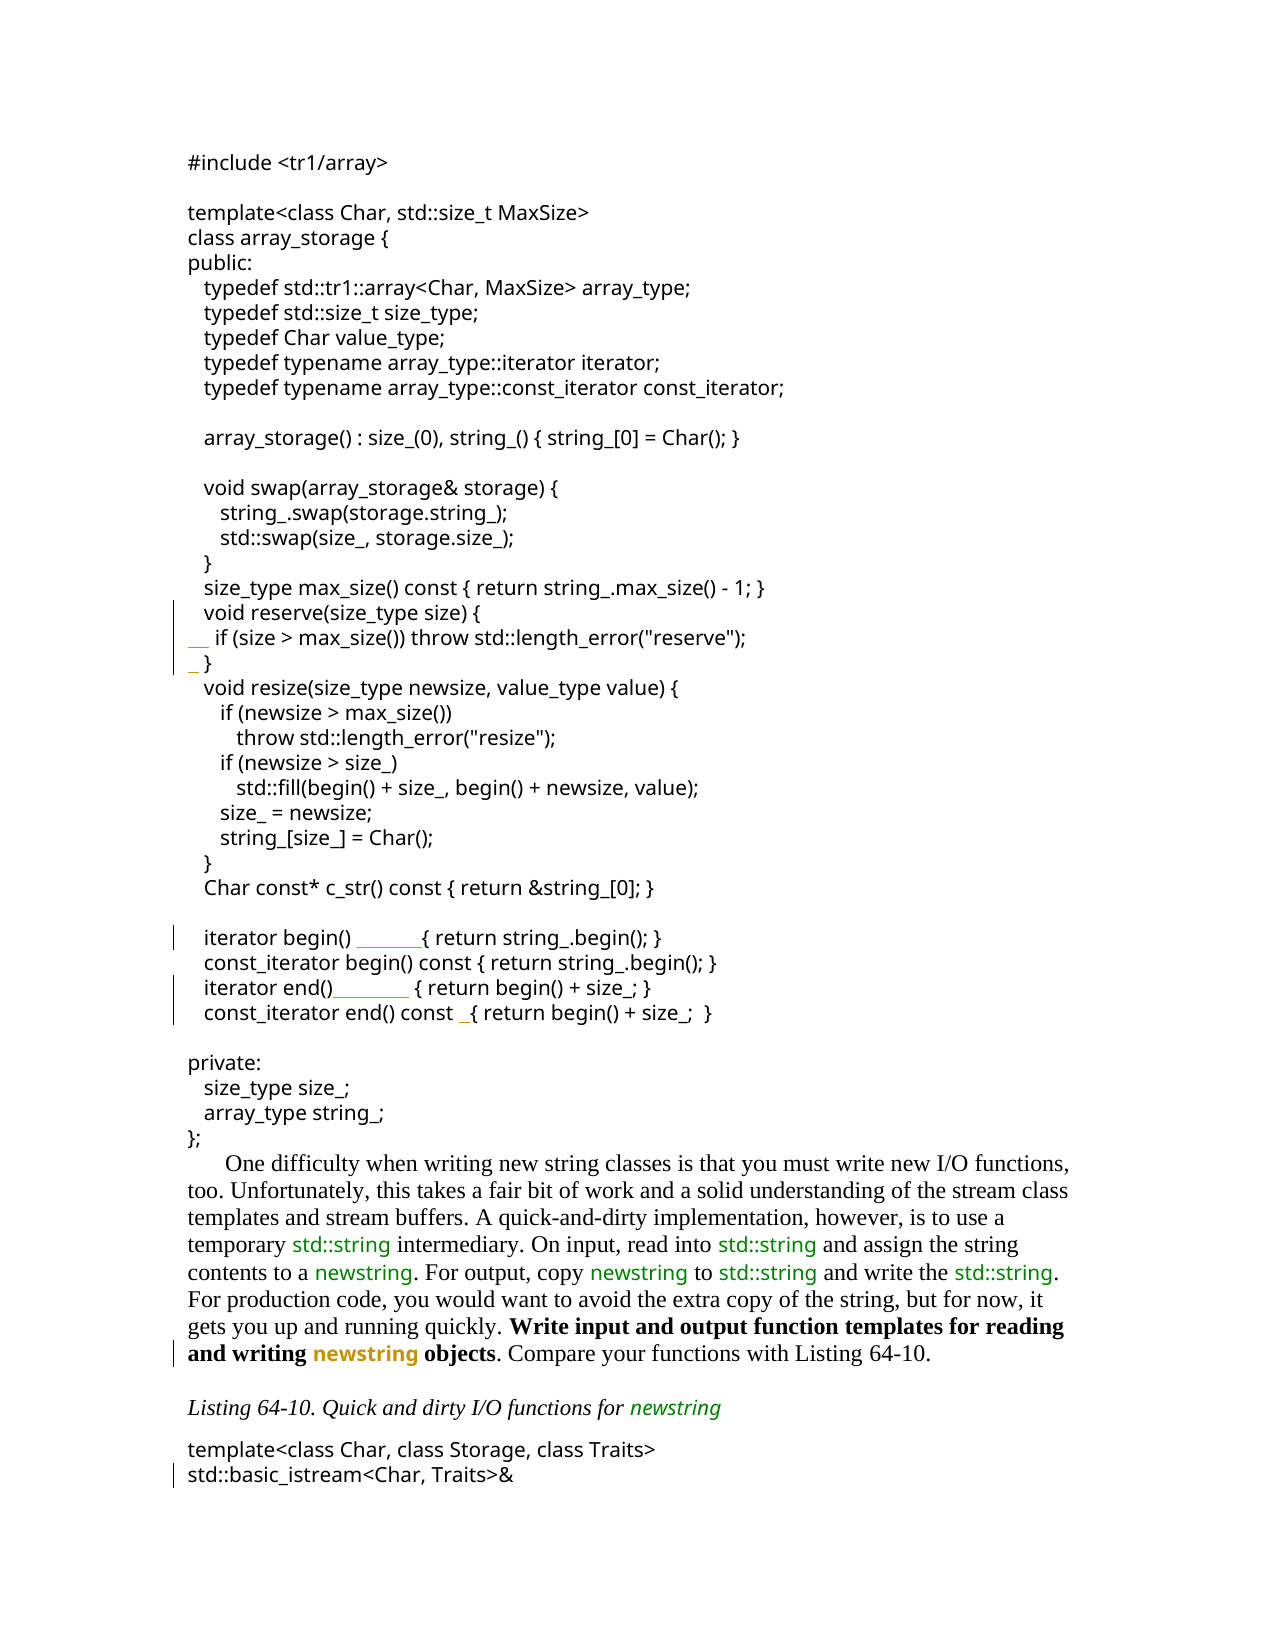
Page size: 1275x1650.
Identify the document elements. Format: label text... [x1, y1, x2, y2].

text typedef std::tr1::array<Char, MaxSize> array_type; [187, 275, 1072, 300]
text class array_storage { [187, 225, 1072, 250]
text } [187, 850, 1072, 875]
text void reserve(size_type size) { [187, 600, 1072, 625]
text array_type string_; [187, 1100, 1072, 1125]
text }; [187, 1125, 1072, 1150]
text public: [187, 250, 1072, 275]
text template<class Char, class Storage, class Traits> [187, 1437, 1072, 1462]
text if (newsize > size_) [187, 750, 1072, 775]
text if (newsize > max_size()) [187, 700, 1072, 725]
text const_iterator end() const { return begin() + size_; } [187, 1000, 1072, 1025]
text private: [187, 1050, 1072, 1075]
text size_type size_; [187, 1075, 1072, 1100]
text throw std::length_error("resize"); [187, 725, 1072, 750]
text #include <tr1/array> [187, 150, 1072, 175]
text size_type max_size() const { return string_.max_size() - 1; } [187, 575, 1072, 600]
text } [187, 550, 1072, 575]
text if (size > max_size()) throw std::length_error("reserve"); [187, 625, 1072, 650]
text typedef std::size_t size_type; [187, 300, 1072, 325]
text string_[size_] = Char(); [187, 825, 1072, 850]
text typedef typename array_type::iterator iterator; [187, 350, 1072, 375]
text array_storage() : size_(0), string_() { string_[0] = Char(); } [187, 425, 1072, 450]
text typedef Char value_type; [187, 325, 1072, 350]
text Char const* c_str() const { return &string_[0]; } [187, 875, 1072, 900]
text template<class Char, std::size_t MaxSize> [187, 200, 1072, 225]
text size_ = newsize; [187, 800, 1072, 825]
text One difficulty when writing new string classes is that you must write new I/O functions, too. Unfortunately, this takes a fair bit of work and a solid understanding of the stream class templates and stream buffers. A quick-and-dirty implementation, however, is to use a temporary std::string intermediary. On input, read into std::string and assign the string contents to a newstring. For output, copy newstring to std::string and write the std::string. For production code, you would want to avoid the extra copy of the string, but for now, it gets you up and running quickly. Write input and output function templates for reading and writing newstring objects. Compare your functions with Listing 64-10. [187, 1150, 1087, 1367]
text string_.swap(storage.string_); [187, 500, 1072, 525]
text iterator begin() { return string_.begin(); } [187, 925, 1072, 950]
text std::fill(begin() + size_, begin() + newsize, value); [187, 775, 1072, 800]
text std::swap(size_, storage.size_); [187, 525, 1072, 550]
text void swap(array_storage& storage) { [187, 475, 1072, 500]
text Listing 64-10. Quick and dirty I/O functions for newstring [187, 1392, 1087, 1421]
text std::basic_istream<Char, Traits>& [187, 1462, 1072, 1487]
text iterator end() { return begin() + size_; } [187, 975, 1072, 1000]
text const_iterator begin() const { return string_.begin(); } [187, 950, 1072, 975]
text } [187, 650, 1072, 675]
text void resize(size_type newsize, value_type value) { [187, 675, 1072, 700]
text typedef typename array_type::const_iterator const_iterator; [187, 375, 1072, 400]
